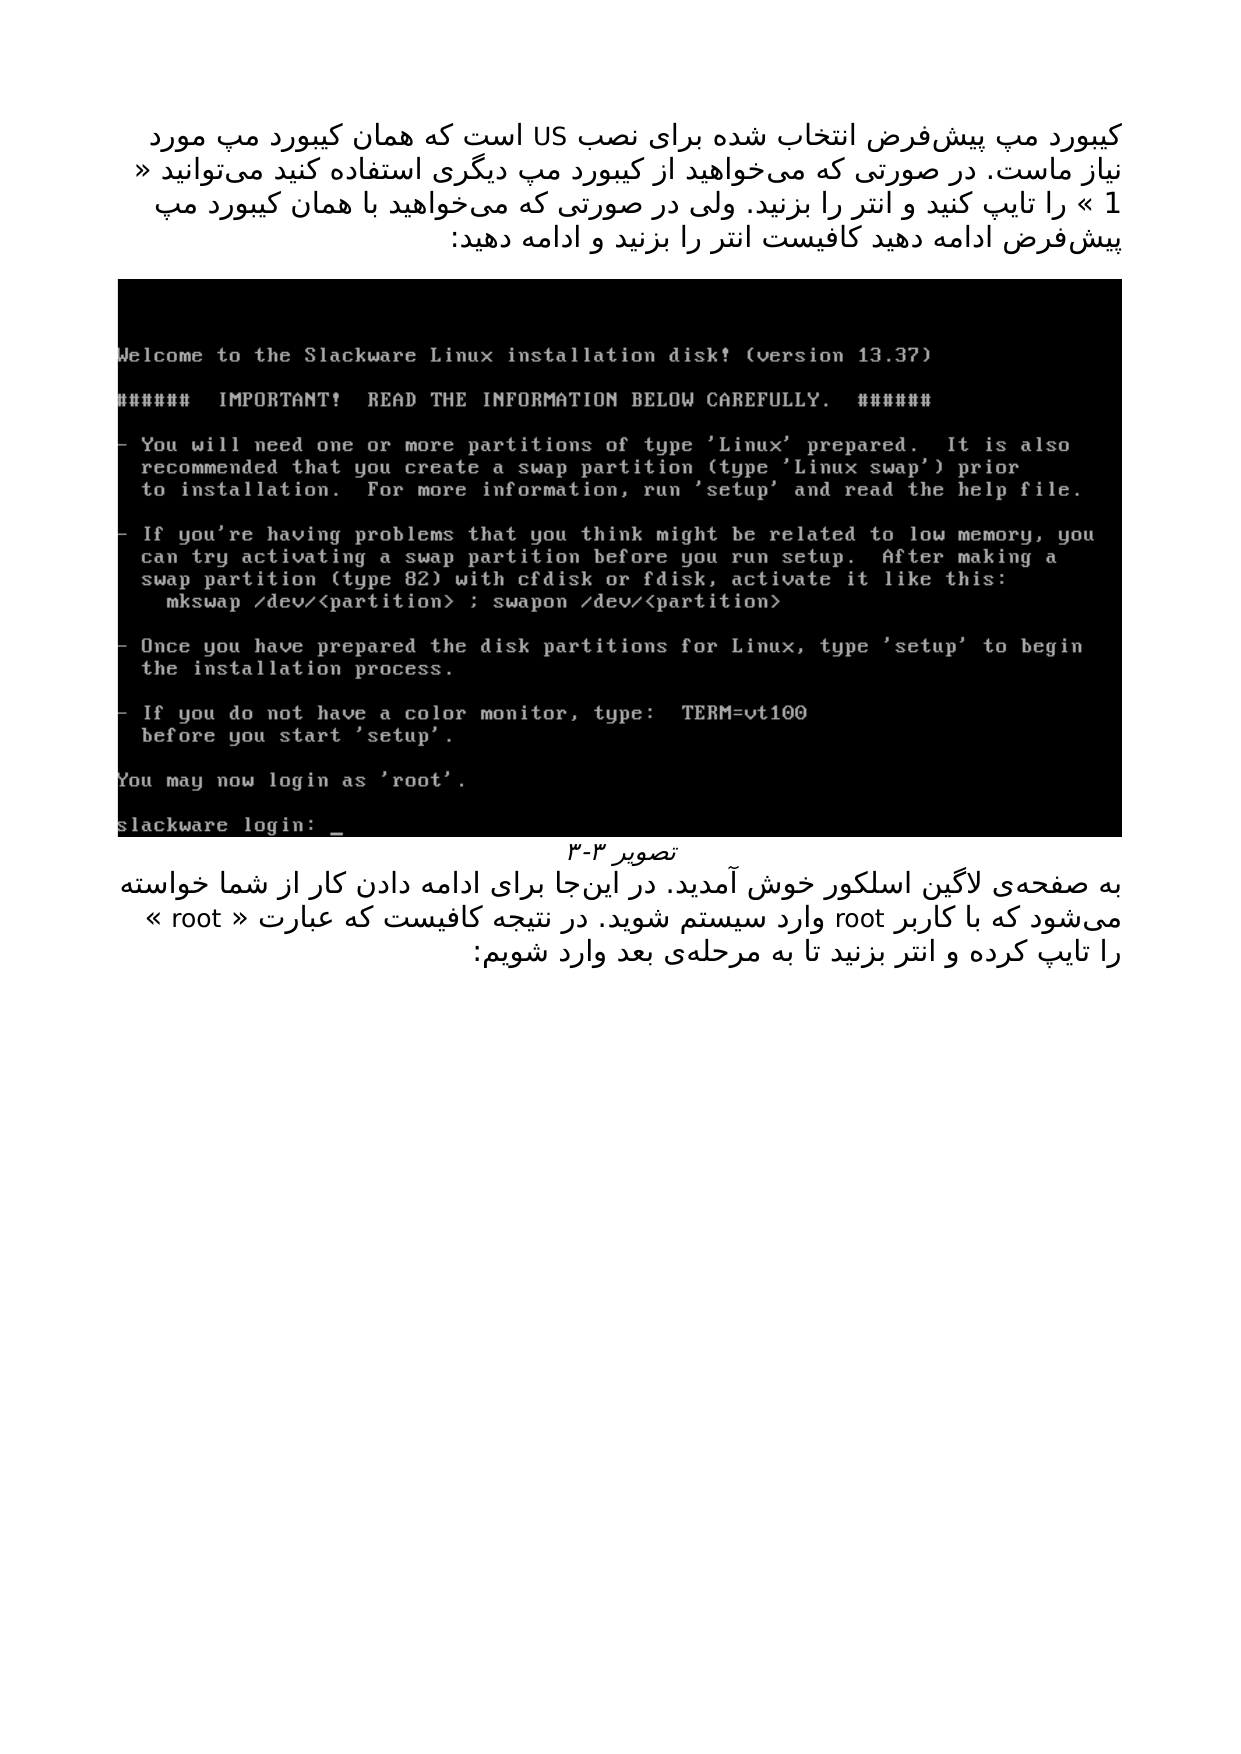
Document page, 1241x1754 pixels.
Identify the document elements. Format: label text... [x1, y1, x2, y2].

text [118, 266, 1122, 279]
text کیبورد مپ پیش‌فرض انتخاب شده برای نصب US است که همان کیبورد مپ مورد نیاز ماست‌. در صورتی که می‌خواهید از کیبورد مپ دیگری استفاده کنید می‌توانید « 1 » را تایپ کنید و انتر را بزنید‌. ولی در صورتی که می‌خواهید با همان کیبورد مپ پیش‌فرض ادامه دهید کافیست انتر را بزنید و ادامه دهید‌: [118, 118, 1122, 254]
text به صفحه‌ی لاگین اسلکور خوش آمدید‌. در این‌جا برای ادامه دادن کار از شما خواسته می‌شود که با کاربر root وارد سیستم شوید‌. در نتیجه کافیست که عبارت « root » را تایپ کرده و انتر بزنید تا به مرحله‌ی بعد وارد شویم‌: [118, 866, 1122, 968]
text تصویر ۳-۳ [118, 837, 1122, 866]
picture [117, 279, 1122, 837]
